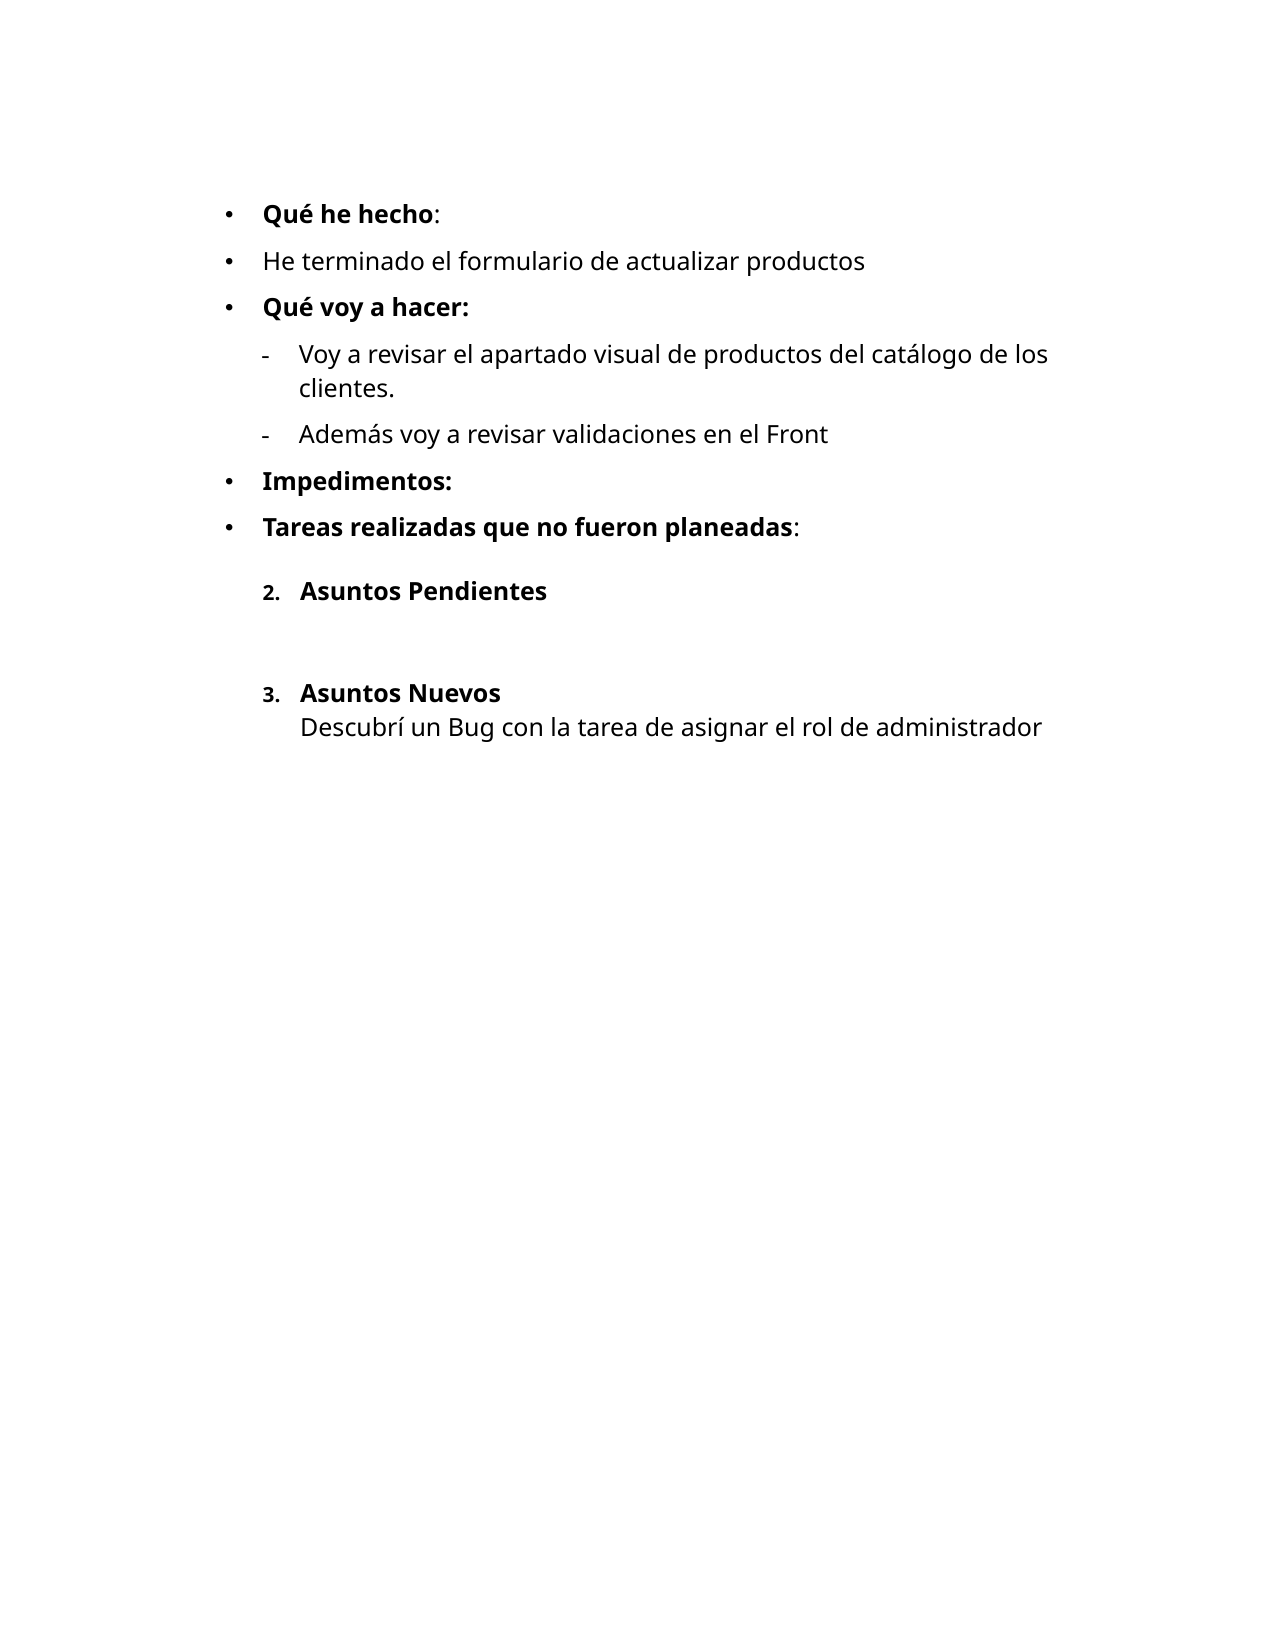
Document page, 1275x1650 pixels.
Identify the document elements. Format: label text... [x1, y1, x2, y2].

list Asuntos Nuevos [262, 675, 1087, 709]
list Voy a revisar el apartado visual de productos del catálogo de los clientes. [261, 336, 1087, 404]
text Descubrí un Bug con la tarea de asignar el rol de administrador [300, 709, 1087, 743]
list He terminado el formulario de actualizar productos [225, 243, 1087, 277]
list Qué he hecho: [225, 197, 1087, 231]
list Asuntos Pendientes [262, 573, 1087, 607]
list Tareas realizadas que no fueron planeadas: [225, 510, 1087, 544]
list Qué voy a hacer: [225, 290, 1087, 324]
list Impedimentos: [225, 463, 1087, 497]
list Además voy a revisar validaciones en el Front [261, 417, 1087, 451]
